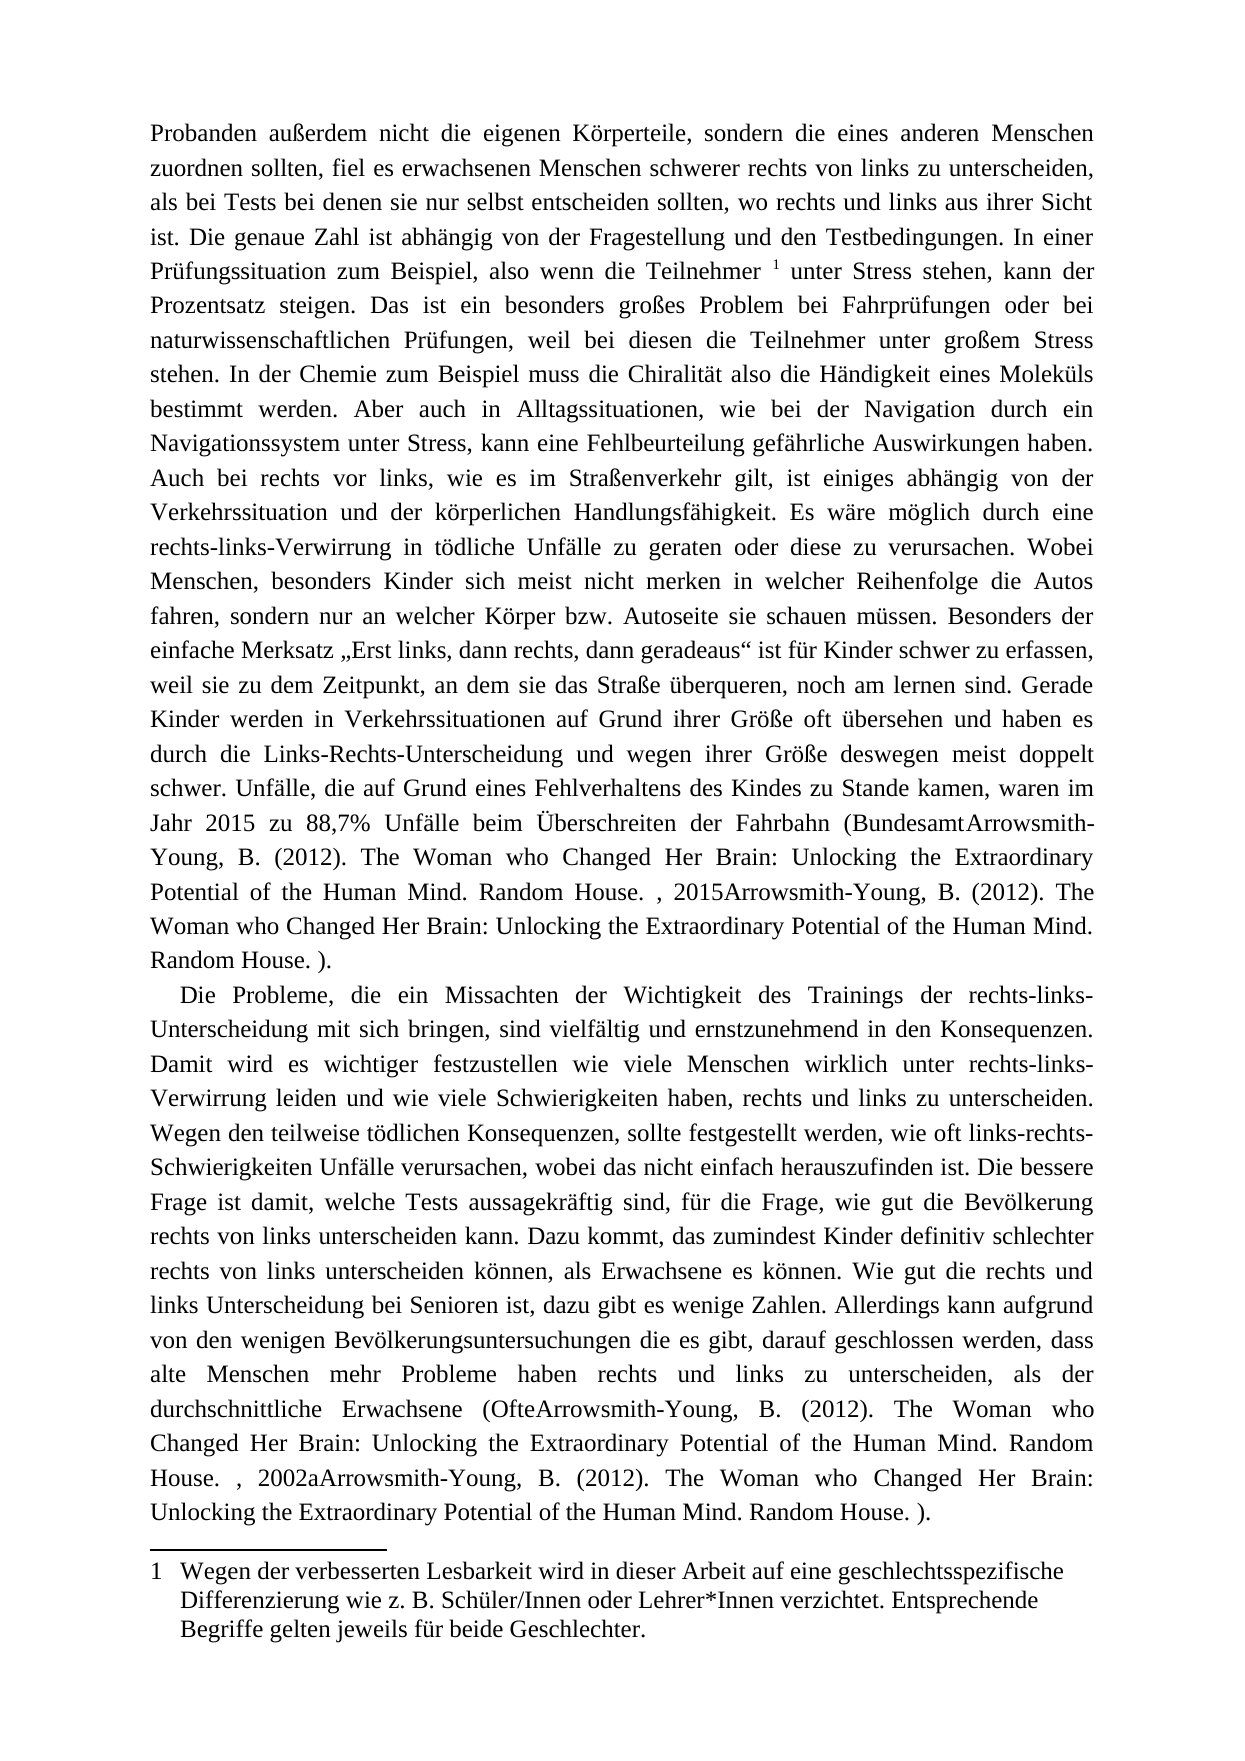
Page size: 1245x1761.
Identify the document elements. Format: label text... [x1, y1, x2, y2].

text Probanden außerdem nicht die eigenen Körperteile, sondern die eines anderen Menschen zuordnen sollten, fiel es erwachsenen Menschen schwerer rechts von links zu unterscheiden, als bei Tests bei denen sie nur selbst entscheiden sollten, wo rechts und links aus ihrer Sicht ist. Die genaue Zahl ist abhängig von der Fragestellung und den Testbedingungen. In einer Prüfungssituation zum Beispiel, also wenn die Teilnehmer unter Stress stehen, kann der Prozentsatz steigen. Das ist ein besonders großes Problem bei Fahrprüfungen oder bei naturwissenschaftlichen Prüfungen, weil bei diesen die Teilnehmer unter großem Stress stehen. In der Chemie zum Beispiel muss die Chiralität also die Händigkeit eines Moleküls bestimmt werden. Aber auch in Alltagssituationen, wie bei der Navigation durch ein Navigationssystem unter Stress, kann eine Fehlbeurteilung gefährliche Auswirkungen haben. Auch bei rechts vor links, wie es im Straßenverkehr gilt, ist einiges abhängig von der Verkehrssituation und der körperlichen Handlungsfähigkeit. Es wäre möglich durch eine rechts-links-Verwirrung in tödliche Unfälle zu geraten oder diese zu verursachen. Wobei Menschen, besonders Kinder sich meist nicht merken in welcher Reihenfolge die Autos fahren, sondern nur an welcher Körper bzw. Autoseite sie schauen müssen. Besonders der einfache Merksatz „Erst links, dann rechts, dann geradeaus“ ist für Kinder schwer zu erfassen, weil sie zu dem Zeitpunkt, an dem sie das Straße überqueren, noch am lernen sind. Gerade Kinder werden in Verkehrssituationen auf Grund ihrer Größe oft übersehen und haben es durch die Links-Rechts-Unterscheidung und wegen ihrer Größe deswegen meist doppelt schwer. Unfälle, die auf Grund eines Fehlverhaltens des Kindes zu Stande kamen, waren im Jahr 2015 zu 88,7% Unfälle beim Überschreiten der Fahrbahn (Bundesamt Arrowsmith-Young, B. (2012). The Woman who Changed Her Brain: Unlocking the Extraordinary Potential of the Human Mind. Random House. , 2015 Arrowsmith-Young, B. (2012). The Woman who Changed Her Brain: Unlocking the Extraordinary Potential of the Human Mind. Random House. ). [150, 118, 1095, 974]
text Wegen der verbesserten Lesbarkeit wird in dieser Arbeit auf eine geschlechtsspezifische Differenzierung wie z. B. Schüler/Innen oder Lehrer*Innen verzichtet. Entsprechende Begriffe gelten jeweils für beide Geschlechter. [150, 1556, 1095, 1642]
text Die Probleme, die ein Missachten der Wichtigkeit des Trainings der rechts-links-Unterscheidung mit sich bringen, sind vielfältig und ernstzunehmend in den Konsequenzen. Damit wird es wichtiger festzustellen wie viele Menschen wirklich unter rechts-links-Verwirrung leiden und wie viele Schwierigkeiten haben, rechts und links zu unterscheiden. Wegen den teilweise tödlichen Konsequenzen, sollte festgestellt werden, wie oft links-rechts-Schwierigkeiten Unfälle verursachen, wobei das nicht einfach herauszufinden ist. Die bessere Frage ist damit, welche Tests aussagekräftig sind, für die Frage, wie gut die Bevölkerung rechts von links unterscheiden kann. Dazu kommt, das zumindest Kinder definitiv schlechter rechts von links unterscheiden können, als Erwachsene es können. Wie gut die rechts und links Unterscheidung bei Senioren ist, dazu gibt es wenige Zahlen. Allerdings kann aufgrund von den wenigen Bevölkerungsuntersuchungen die es gibt, darauf geschlossen werden, dass alte Menschen mehr Probleme haben rechts und links zu unterscheiden, als der durchschnittliche Erwachsene (Ofte Arrowsmith-Young, B. (2012). The Woman who Changed Her Brain: Unlocking the Extraordinary Potential of the Human Mind. Random House. , 2002a Arrowsmith-Young, B. (2012). The Woman who Changed Her Brain: Unlocking the Extraordinary Potential of the Human Mind. Random House. ). [150, 980, 1095, 1526]
